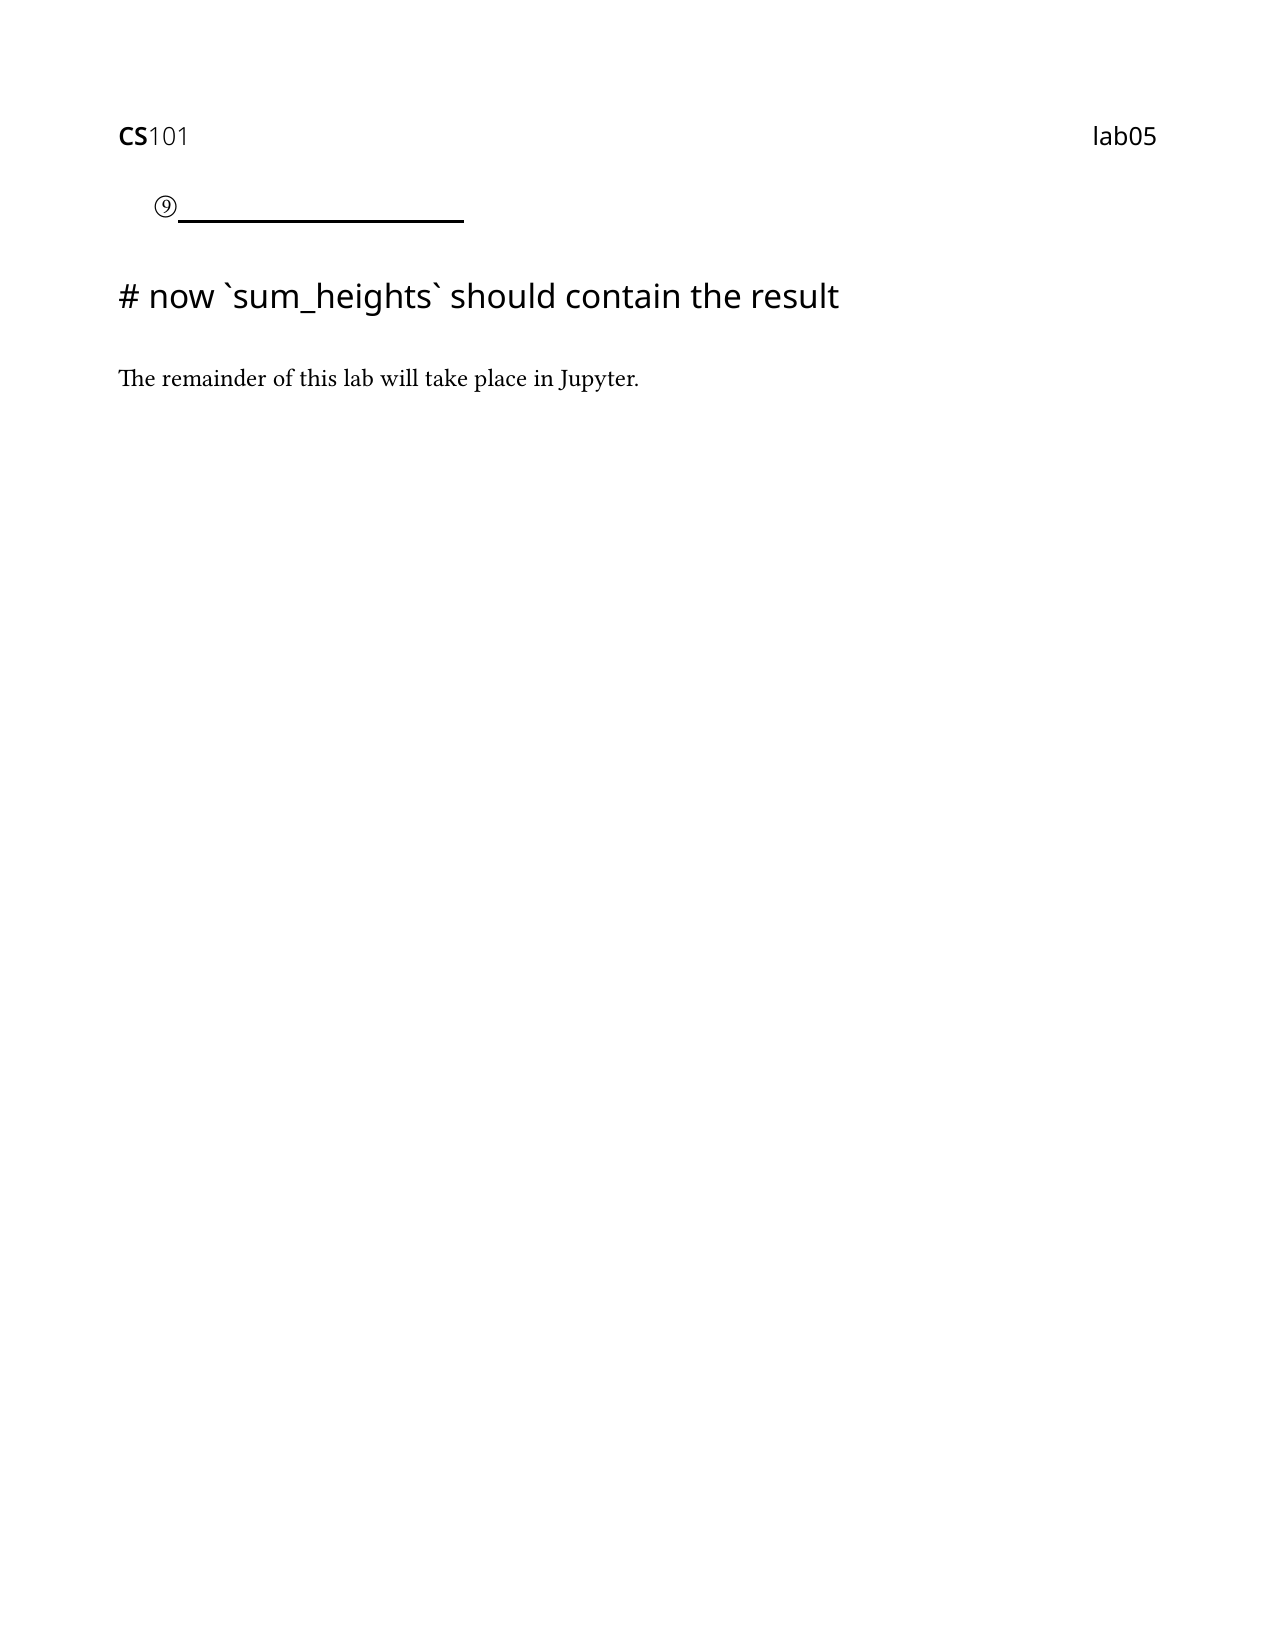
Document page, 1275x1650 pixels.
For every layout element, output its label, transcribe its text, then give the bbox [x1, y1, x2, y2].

text The remainder of this lab will take place in Jupyter. [118, 364, 1157, 392]
text ⑨ [118, 182, 1157, 228]
text # now `sum_heights` should contain the result [118, 273, 1157, 318]
